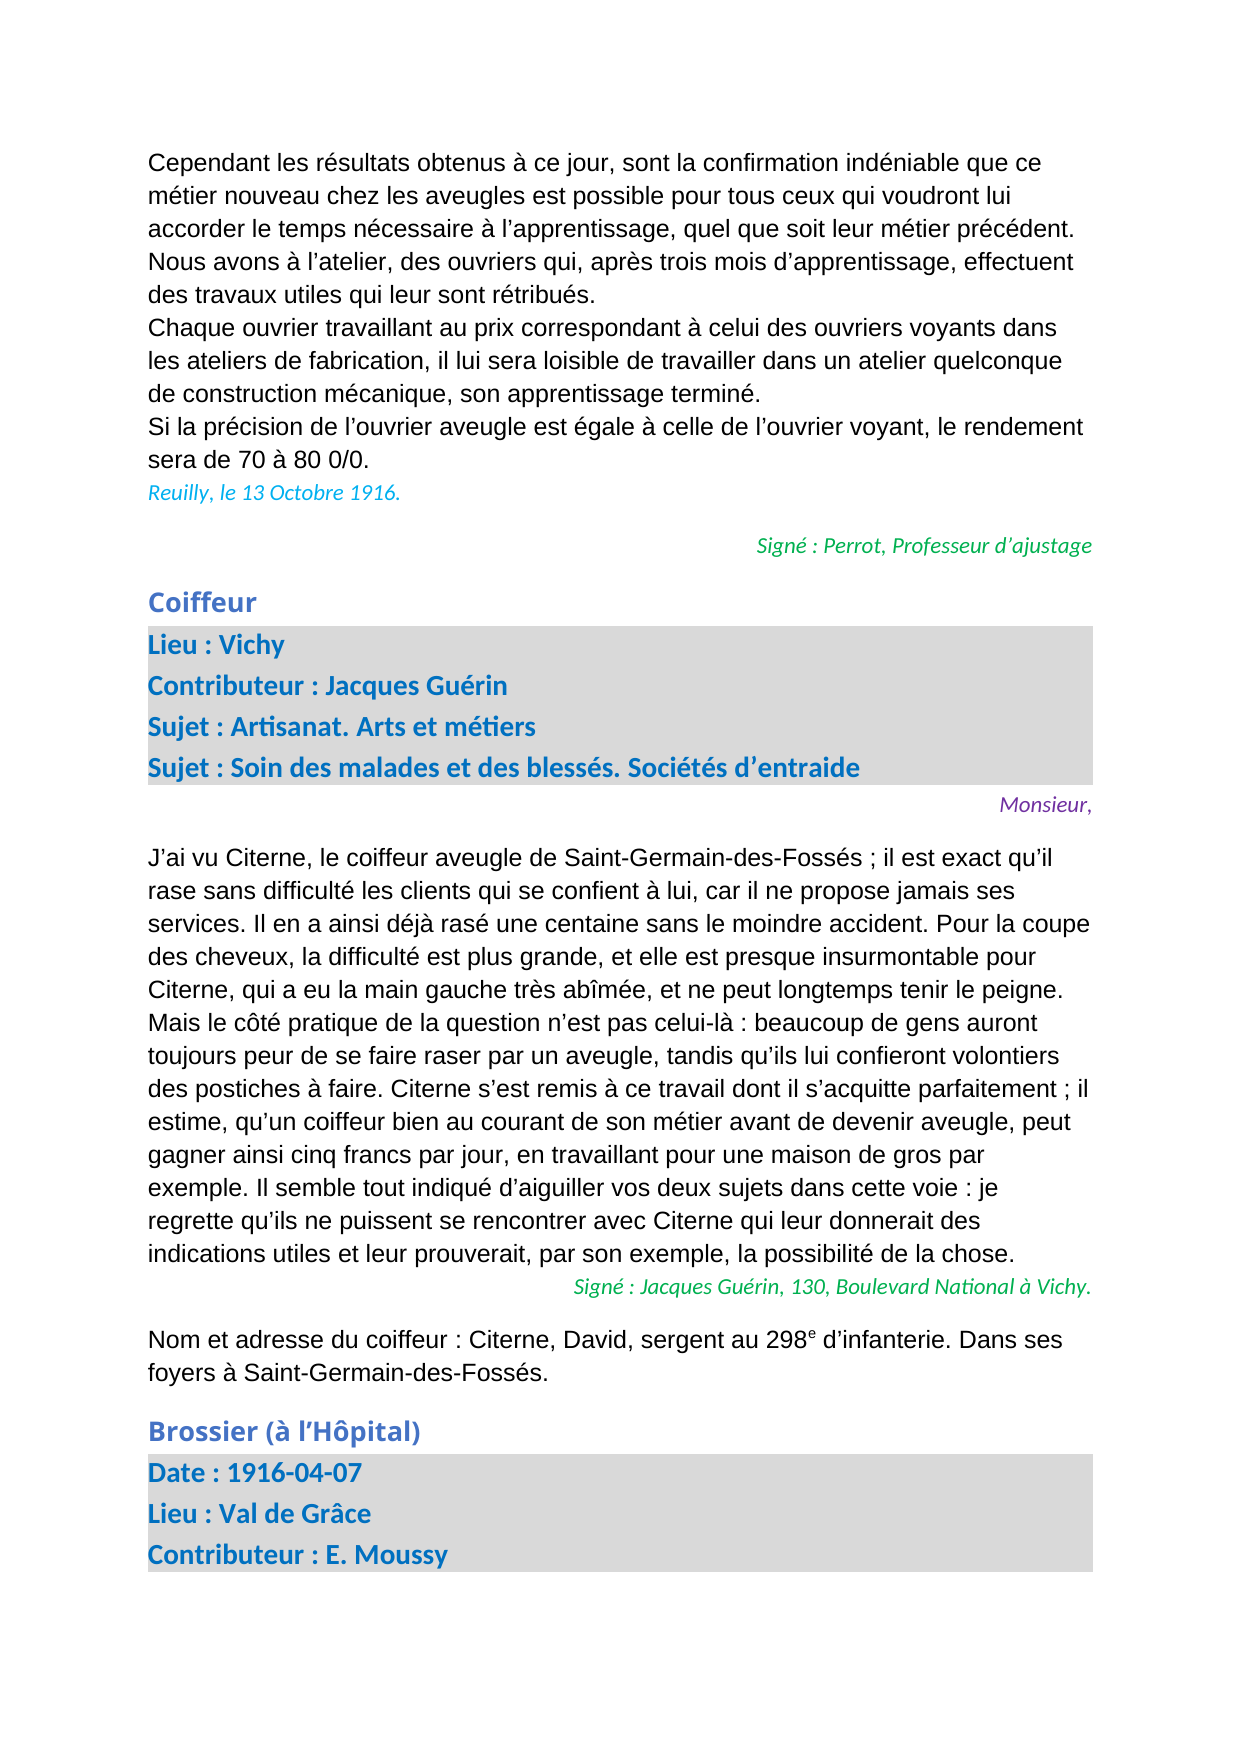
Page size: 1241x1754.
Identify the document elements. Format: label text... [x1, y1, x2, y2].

text Cependant les résultats obtenus à ce jour, sont la confirmation indéniable que ce métier nouveau chez les aveugles est possible pour tous ceux qui voudront lui accorder le temps nécessaire à l’apprentissage, quel que soit leur métier précédent. Nous avons à l’atelier, des ouvriers qui, après trois mois d’apprentissage, effectuent des travaux utiles qui leur sont rétribués. [148, 148, 1093, 308]
text Reuilly, le 13 Octobre 1916. [148, 478, 1093, 506]
text Lieu : Val de Grâce [148, 1496, 1093, 1531]
subtitle Coiffeur [148, 584, 1093, 621]
text Lieu : Vichy [148, 626, 1093, 662]
text Chaque ouvrier travaillant au prix correspondant à celui des ouvriers voyants dans les ateliers de fabrication, il lui sera loisible de travailler dans un atelier quelconque de construction mécanique, son apprentissage terminé. [148, 313, 1093, 407]
text Monsieur, [148, 790, 1093, 818]
text Signé : Jacques Guérin, 130, Boulevard National à Vichy. [148, 1272, 1093, 1300]
text Si la précision de l’ouvrier aveugle est égale à celle de l’ouvrier voyant, le rendement sera de 70 à 80 0/0. [148, 412, 1093, 473]
text J’ai vu Citerne, le coiffeur aveugle de Saint-Germain-des-Fossés ; il est exact qu’il rase sans difficulté les clients qui se confient à lui, car il ne propose jamais ses services. Il en a ainsi déjà rasé une centaine sans le moindre accident. Pour la coupe des cheveux, la difficulté est plus grande, et elle est presque insurmontable pour Citerne, qui a eu la main gauche très abîmée, et ne peut longtemps tenir le peigne. Mais le côté pratique de la question n’est pas celui-là : beaucoup de gens auront toujours peur de se faire raser par un aveugle, tandis qu’ils lui confieront volontiers des postiches à faire. Citerne s’est remis à ce travail dont il s’acquitte parfaitement ; il estime, qu’un coiffeur bien au courant de son métier avant de devenir aveugle, peut gagner ainsi cinq francs par jour, en travaillant pour une maison de gros par exemple. Il semble tout indiqué d’aiguiller vos deux sujets dans cette voie : je regrette qu’ils ne puissent se rencontrer avec Citerne qui leur donnerait des indications utiles et leur prouverait, par son exemple, la possibilité de la chose. [148, 843, 1093, 1268]
text Date : 1916-04-07 [148, 1454, 1093, 1490]
text Sujet : Soin des malades et des blessés. Sociétés d’entraide [148, 749, 1093, 785]
subtitle Brossier (à l’Hôpital) [148, 1412, 1093, 1449]
text Contributeur : E. Moussy [148, 1536, 1093, 1572]
text Sujet : Artisanat. Arts et métiers [148, 708, 1093, 744]
text Nom et adresse du coiffeur : Citerne, David, sergent au 298e d’infanterie. Dans ses foyers à Saint-Germain-des-Fossés. [148, 1325, 1093, 1387]
text Signé : Perrot, Professeur d’ajustage [148, 531, 1093, 559]
text Contributeur : Jacques Guérin [148, 667, 1093, 703]
